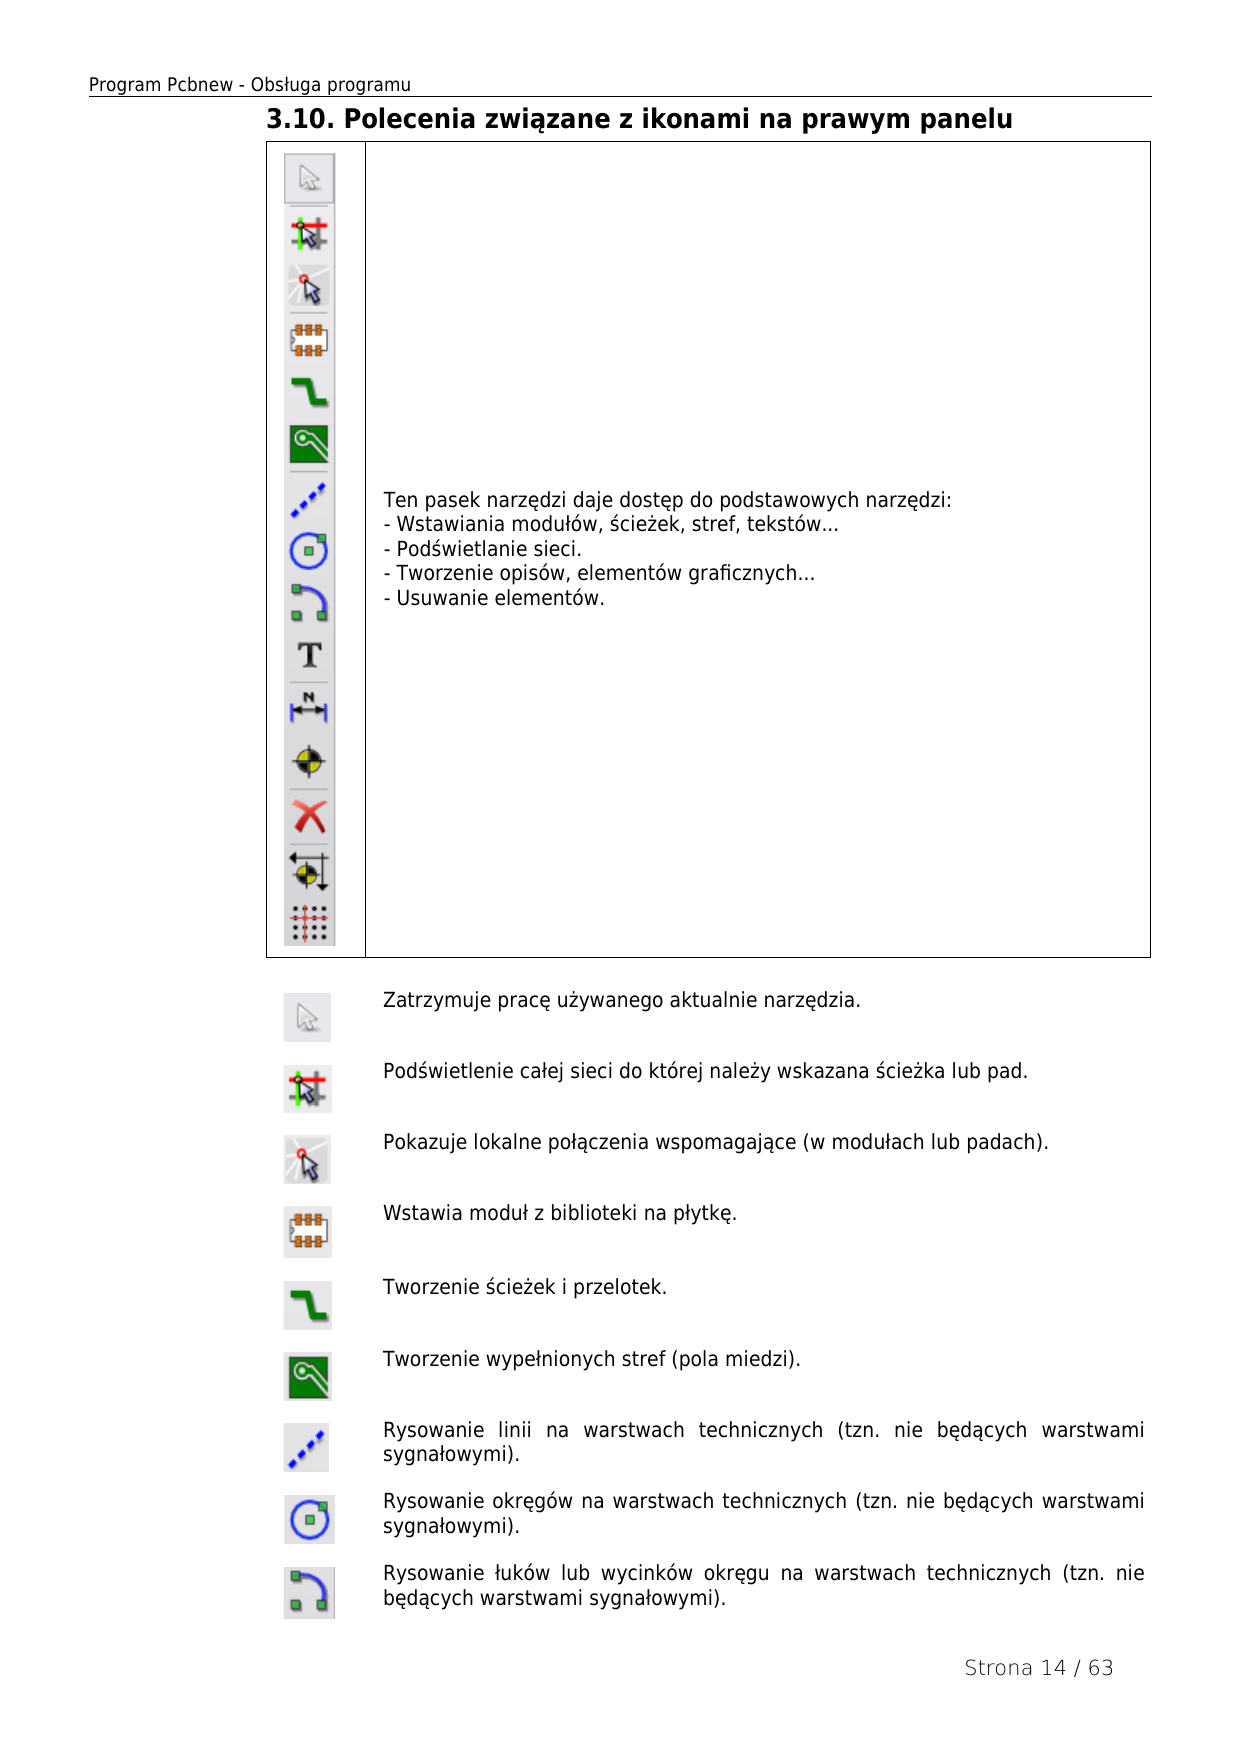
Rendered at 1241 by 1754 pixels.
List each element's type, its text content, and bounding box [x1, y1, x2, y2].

table_cell [266, 1270, 365, 1341]
table_cell Rysowanie okręgów na warstwach technicznych (tzn. nie będących warstwami sygnałowymi). [365, 1484, 1152, 1555]
table_cell Tworzenie ścieżek i przelotek. [365, 1270, 1152, 1341]
table_cell Rysowanie linii na warstwach technicznych (tzn. nie będących warstwami sygnałowymi). [365, 1412, 1152, 1484]
table_cell Tworzenie wypełnionych stref (pola miedzi). [365, 1341, 1152, 1412]
table_cell [266, 1484, 365, 1555]
table_cell Podświetlenie całej sieci do której należy wskazana ścieżka lub pad. [365, 1054, 1152, 1124]
subtitle Polecenia związane z ikonami na prawym panelu [266, 103, 1152, 135]
table_cell Wstawia moduł z biblioteki na płytkę. [365, 1195, 1152, 1269]
table_cell [266, 1054, 365, 1124]
table_cell [266, 1195, 365, 1269]
table_cell [266, 1555, 365, 1630]
table_header [266, 982, 365, 1053]
table_header [267, 142, 365, 957]
table_cell Pokazuje lokalne połączenia wspomagające (w modułach lub padach). [365, 1124, 1152, 1195]
table_header Zatrzymuje pracę używanego aktualnie narzędzia. [365, 982, 1152, 1053]
table_cell [266, 1412, 365, 1484]
table_header Ten pasek narzędzi daje dostęp do podstawowych narzędzi: - Wstawiania modułów, ścieżek, stref, tekstów... - Podświetlanie sieci. - Tworzenie opisów, elementów graficznych... - Usuwanie elementów. [366, 142, 1150, 957]
table_cell [266, 1124, 365, 1195]
table_cell [266, 1341, 365, 1412]
table_cell Rysowanie łuków lub wycinków okręgu na warstwach technicznych (tzn. nie będących warstwami sygnałowymi). [365, 1555, 1152, 1630]
